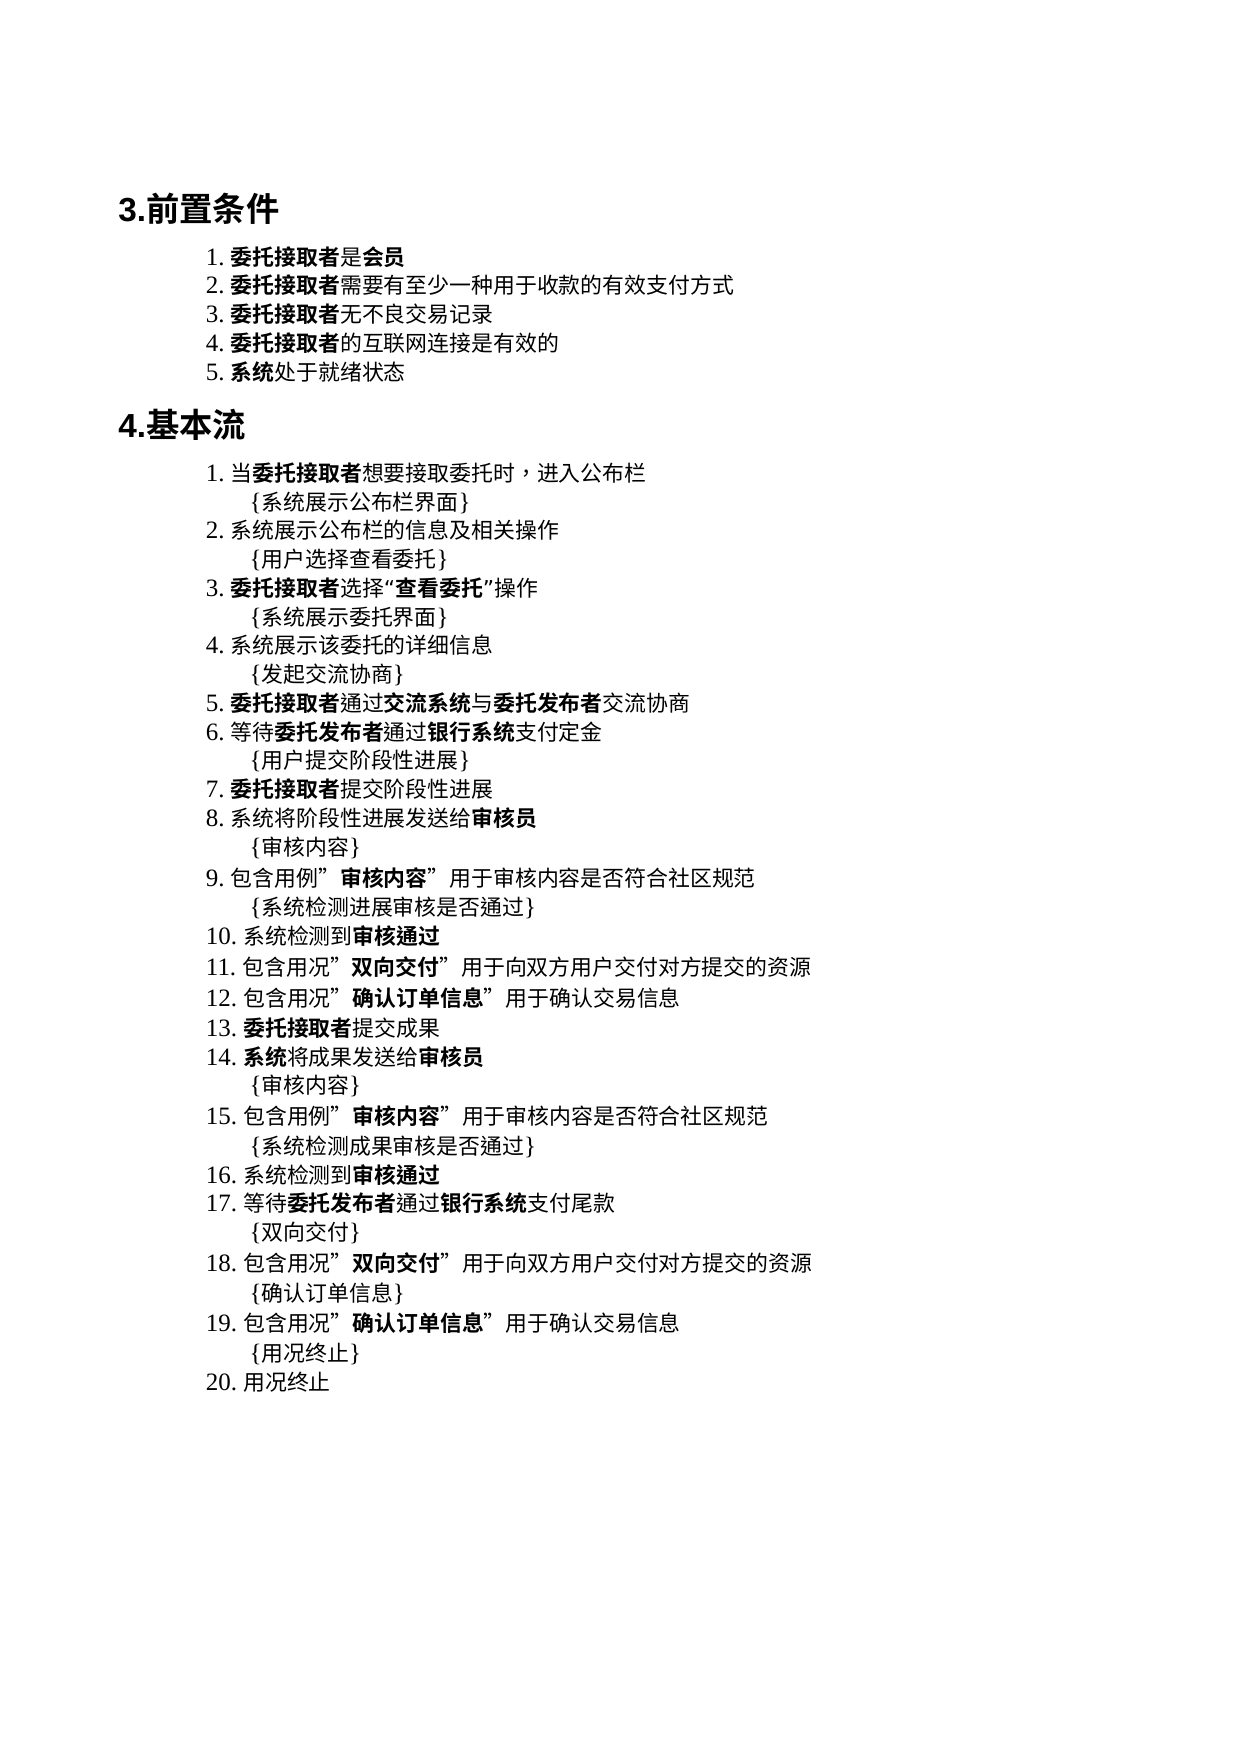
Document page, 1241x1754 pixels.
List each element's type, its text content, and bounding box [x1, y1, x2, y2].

text {系统展示公布栏界面} [206, 487, 1122, 516]
list 等待委托发布者通过银行系统支付定金 [206, 717, 1122, 746]
list 系统将成果发送给审核员 [206, 1042, 1122, 1071]
text {系统展示委托界面} [206, 602, 1122, 631]
list 系统将阶段性进展发送给审核员 [206, 803, 1122, 832]
list 委托接取者选择“查看委托”操作 [206, 573, 1122, 602]
subtitle 4.基本流 [118, 406, 1122, 446]
list 包含用例”审核内容”用于审核内容是否符合社区规范 [206, 1099, 1122, 1131]
list 委托接取者的互联网连接是有效的 [206, 328, 1122, 357]
text {审核内容} [206, 832, 1122, 861]
list 等待委托发布者通过银行系统支付尾款 [206, 1188, 1122, 1217]
text {系统检测进展审核是否通过} [206, 892, 1122, 921]
list 委托接取者无不良交易记录 [206, 299, 1122, 328]
list 委托接取者通过交流系统与委托发布者交流协商 [206, 688, 1122, 717]
list 包含用况”确认订单信息”用于确认交易信息 [206, 981, 1122, 1013]
list 系统展示公布栏的信息及相关操作 [206, 516, 1122, 544]
list 系统处于就绪状态 [206, 357, 1122, 385]
text {用户提交阶段性进展} [206, 746, 1122, 774]
list 当委托接取者想要接取委托时，进入公布栏 [206, 458, 1122, 487]
list 系统检测到审核通过 [206, 1160, 1122, 1188]
text {双向交付} [206, 1217, 1122, 1246]
text {系统检测成果审核是否通过} [206, 1131, 1122, 1160]
list 委托接取者是会员 [206, 242, 1122, 270]
list 包含用况”双向交付”用于向双方用户交付对方提交的资源 [206, 950, 1122, 981]
list 用况终止 [206, 1367, 1122, 1396]
text {用户选择查看委托} [206, 544, 1122, 573]
text {确认订单信息} [206, 1278, 1122, 1306]
list 系统检测到审核通过 [206, 921, 1122, 950]
list 委托接取者提交阶段性进展 [206, 774, 1122, 803]
text {用况终止} [206, 1338, 1122, 1367]
list 包含用例”审核内容”用于审核内容是否符合社区规范 [206, 861, 1122, 892]
text {发起交流协商} [206, 659, 1122, 688]
text {审核内容} [206, 1071, 1122, 1099]
list 委托接取者提交成果 [206, 1013, 1122, 1042]
list 包含用况”确认订单信息”用于确认交易信息 [206, 1306, 1122, 1338]
list 包含用况”双向交付”用于向双方用户交付对方提交的资源 [206, 1246, 1122, 1278]
list 委托接取者需要有至少一种用于收款的有效支付方式 [206, 270, 1122, 299]
list 系统展示该委托的详细信息 [206, 631, 1122, 659]
subtitle 3.前置条件 [118, 190, 1122, 229]
